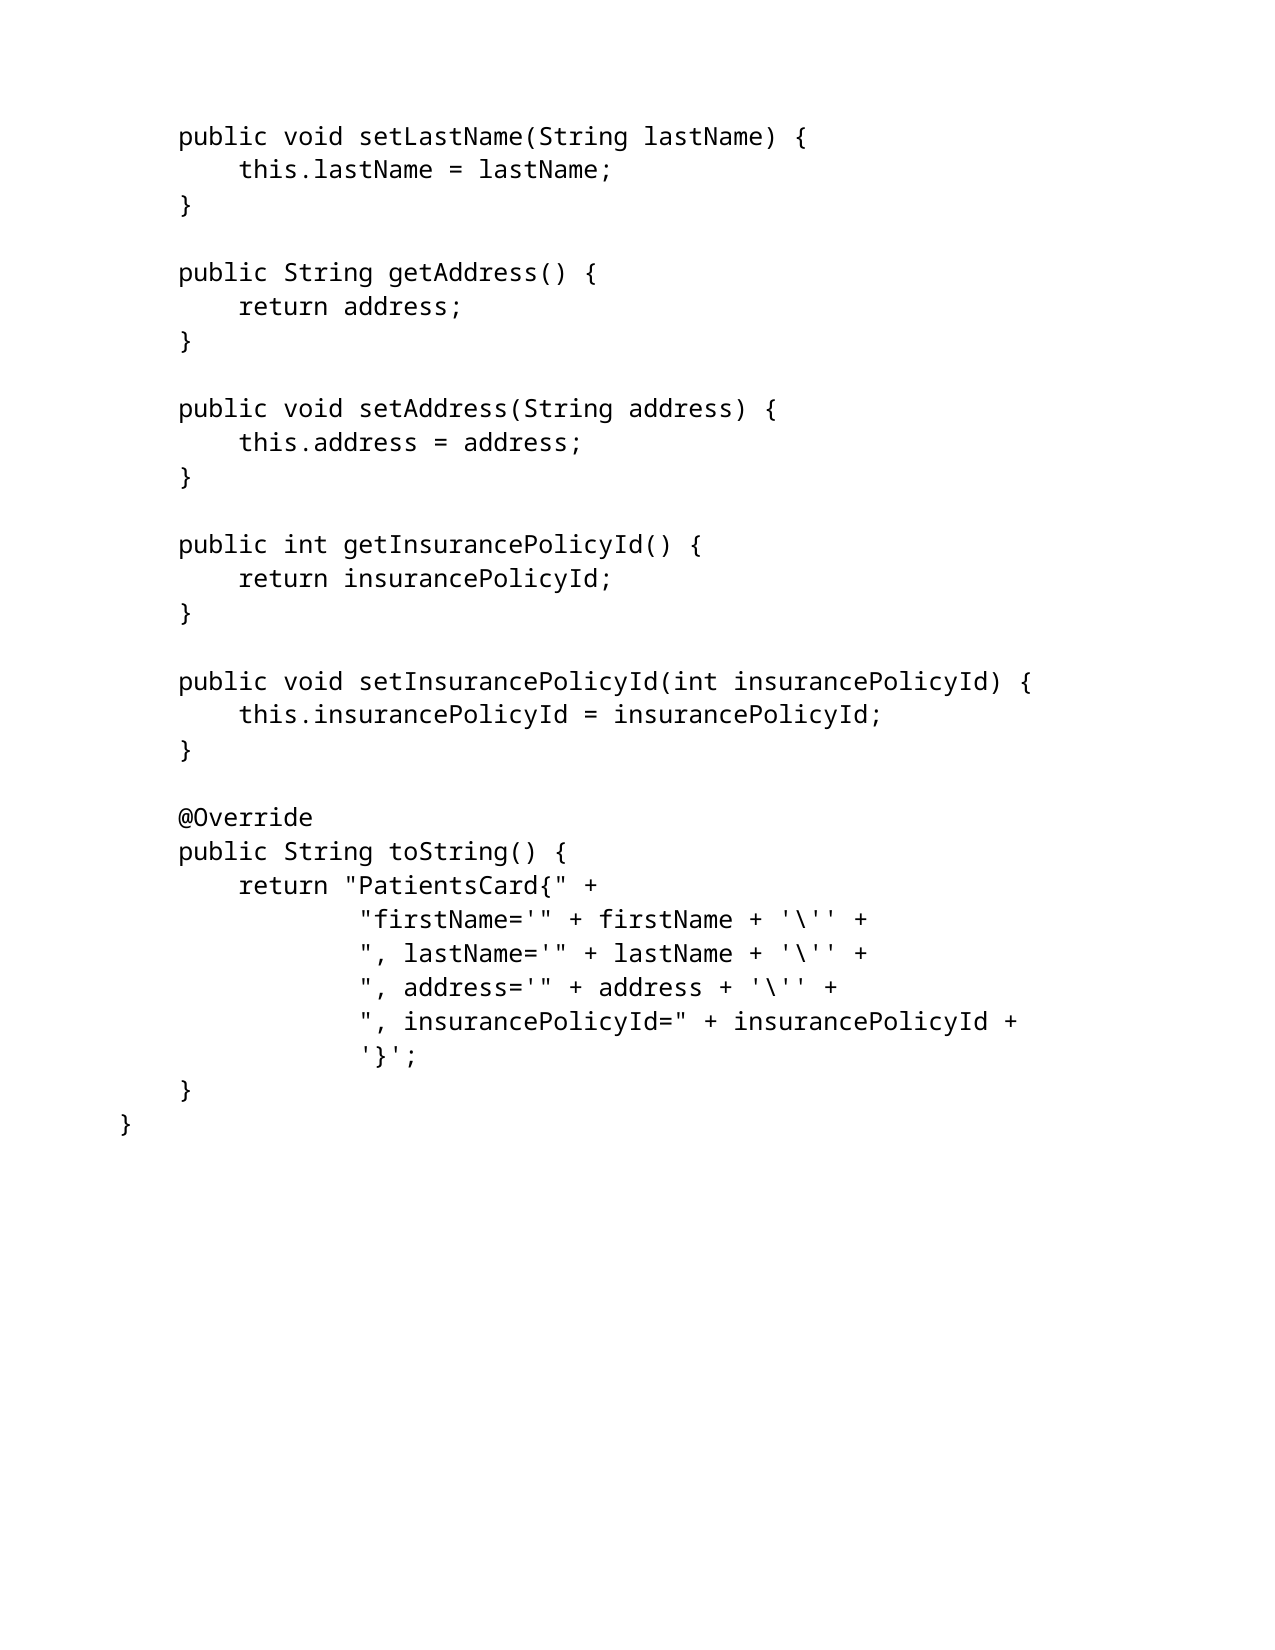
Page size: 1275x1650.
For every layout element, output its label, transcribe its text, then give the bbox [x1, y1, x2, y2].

text return insurancePolicyId; [118, 561, 1157, 595]
text public void setLastName(String lastName) { [118, 118, 1157, 152]
text public void setAddress(String address) { [118, 391, 1157, 425]
text public void setInsurancePolicyId(int insurancePolicyId) { [118, 663, 1157, 697]
text } [118, 322, 1157, 357]
text } [118, 1072, 1157, 1106]
text ", lastName='" + lastName + '\'' + [118, 936, 1157, 970]
text } [118, 459, 1157, 493]
text return address; [118, 288, 1157, 322]
text } [118, 595, 1157, 629]
text public int getInsurancePolicyId() { [118, 527, 1157, 561]
text return "PatientsCard{" + [118, 867, 1157, 902]
text public String getAddress() { [118, 254, 1157, 288]
text "firstName='" + firstName + '\'' + [118, 902, 1157, 936]
text this.address = address; [118, 425, 1157, 459]
text } [118, 186, 1157, 220]
text '}'; [118, 1038, 1157, 1072]
text @Override [118, 799, 1157, 833]
text ", address='" + address + '\'' + [118, 970, 1157, 1004]
text this.insurancePolicyId = insurancePolicyId; [118, 697, 1157, 731]
text } [118, 1106, 1157, 1140]
text } [118, 731, 1157, 765]
text public String toString() { [118, 833, 1157, 867]
text this.lastName = lastName; [118, 152, 1157, 186]
text ", insurancePolicyId=" + insurancePolicyId + [118, 1004, 1157, 1038]
